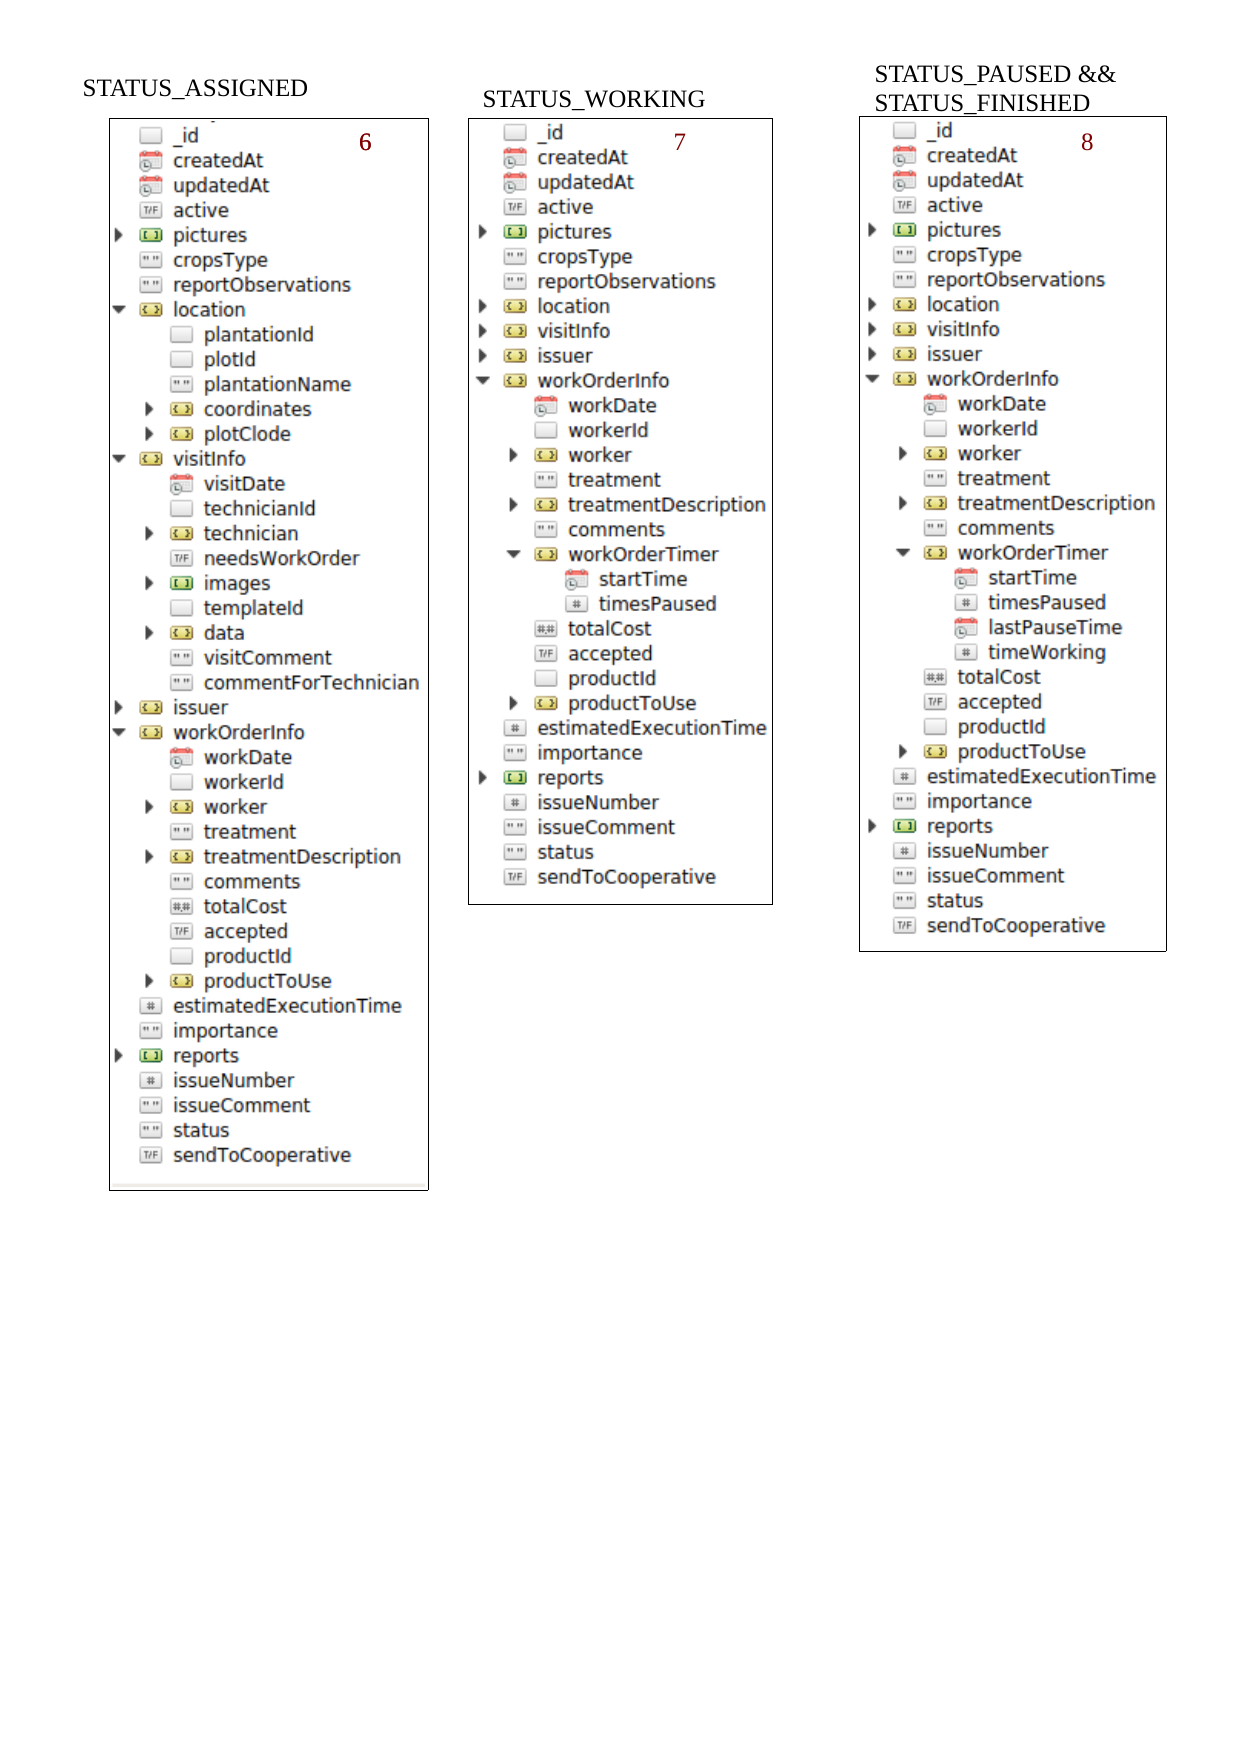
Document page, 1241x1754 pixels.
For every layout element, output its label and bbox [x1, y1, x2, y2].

picture [861, 119, 1164, 948]
picture [470, 121, 770, 901]
picture [112, 121, 425, 1187]
